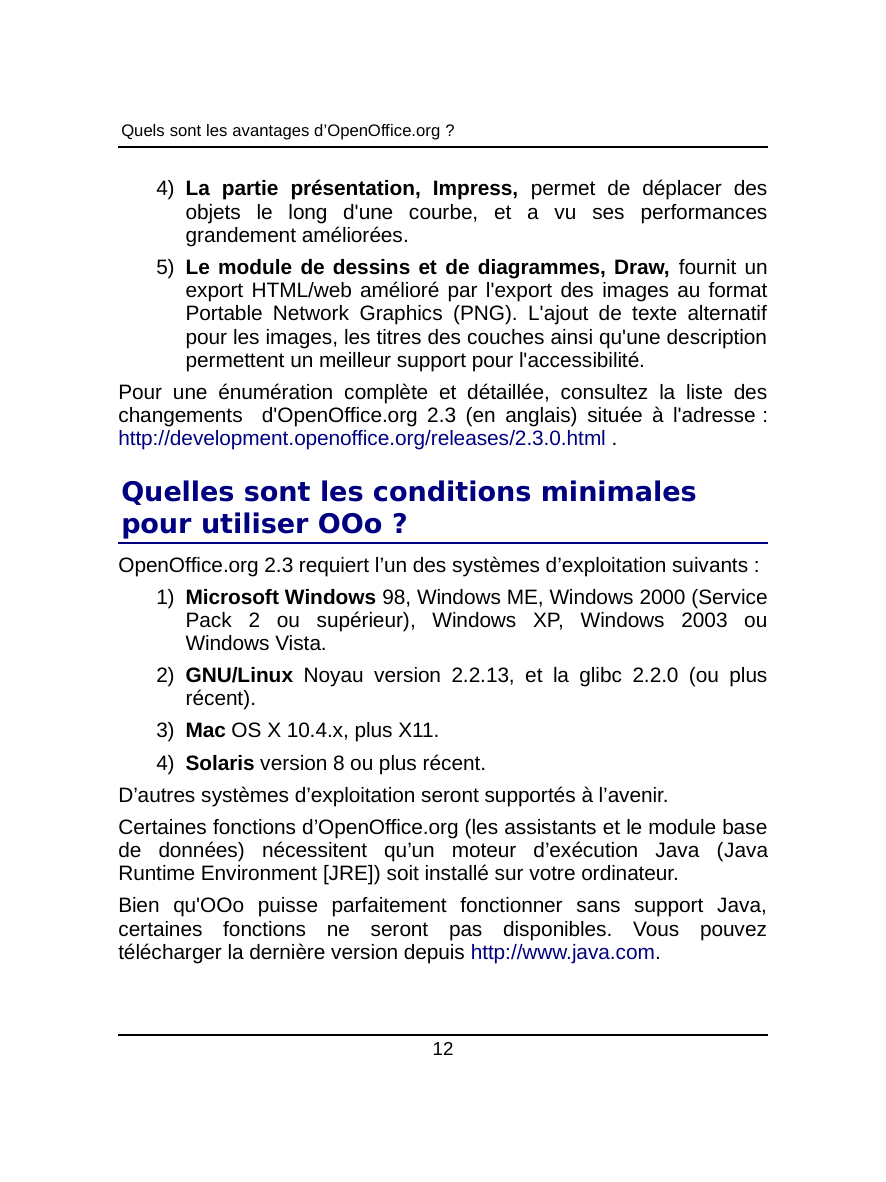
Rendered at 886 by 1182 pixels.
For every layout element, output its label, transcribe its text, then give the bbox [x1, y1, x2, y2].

text OpenOffice.org 2.3 requiert l’un des systèmes d’exploitation suivants : [118, 553, 768, 576]
text Bien qu'OOo puisse parfaitement fonctionner sans support Java, certaines fonctions ne seront pas disponibles. Vous pouvez télécharger la dernière version depuis http://www.java.com. [118, 894, 768, 964]
list Microsoft Windows 98, Windows ME, Windows 2000 (Service Pack 2 ou supérieur), Windows XP, Windows 2003 ou Windows Vista. [156, 585, 768, 655]
list Solaris version 8 ou plus récent. [156, 751, 768, 774]
list GNU/Linux Noyau version 2.2.13, et la glibc 2.2.0 (ou plus récent). [156, 664, 768, 710]
list Mac OS X 10.4.x, plus X11. [156, 719, 768, 742]
list Le module de dessins et de diagrammes, Draw, fournit un export HTML/web amélioré par l'export des images au format Portable Network Graphics (PNG). L'ajout de texte alternatif pour les images, les titres des couches ainsi qu'une description permettent un meilleur support pour l'accessibilité. [156, 256, 768, 372]
text Pour une énumération complète et détaillée, consultez la liste des changements d'OpenOffice.org 2.3 (en anglais) située à l'adresse : http://development.openoffice.org/releases/2.3.0.html . [118, 381, 768, 450]
text Certaines fonctions d’OpenOffice.org (les assistants et le module base de données) nécessitent qu’un moteur d’exécution Java (Java Runtime Environment [JRE]) soit installé sur votre ordinateur. [118, 815, 768, 885]
list La partie présentation, Impress, permet de déplacer des objets le long d'une courbe, et a vu ses performances grandement améliorées. [156, 177, 768, 247]
subtitle Quelles sont les conditions minimales pour utiliser OOo ? [118, 474, 768, 542]
text D’autres systèmes d’exploitation seront supportés à l’avenir. [118, 783, 768, 807]
